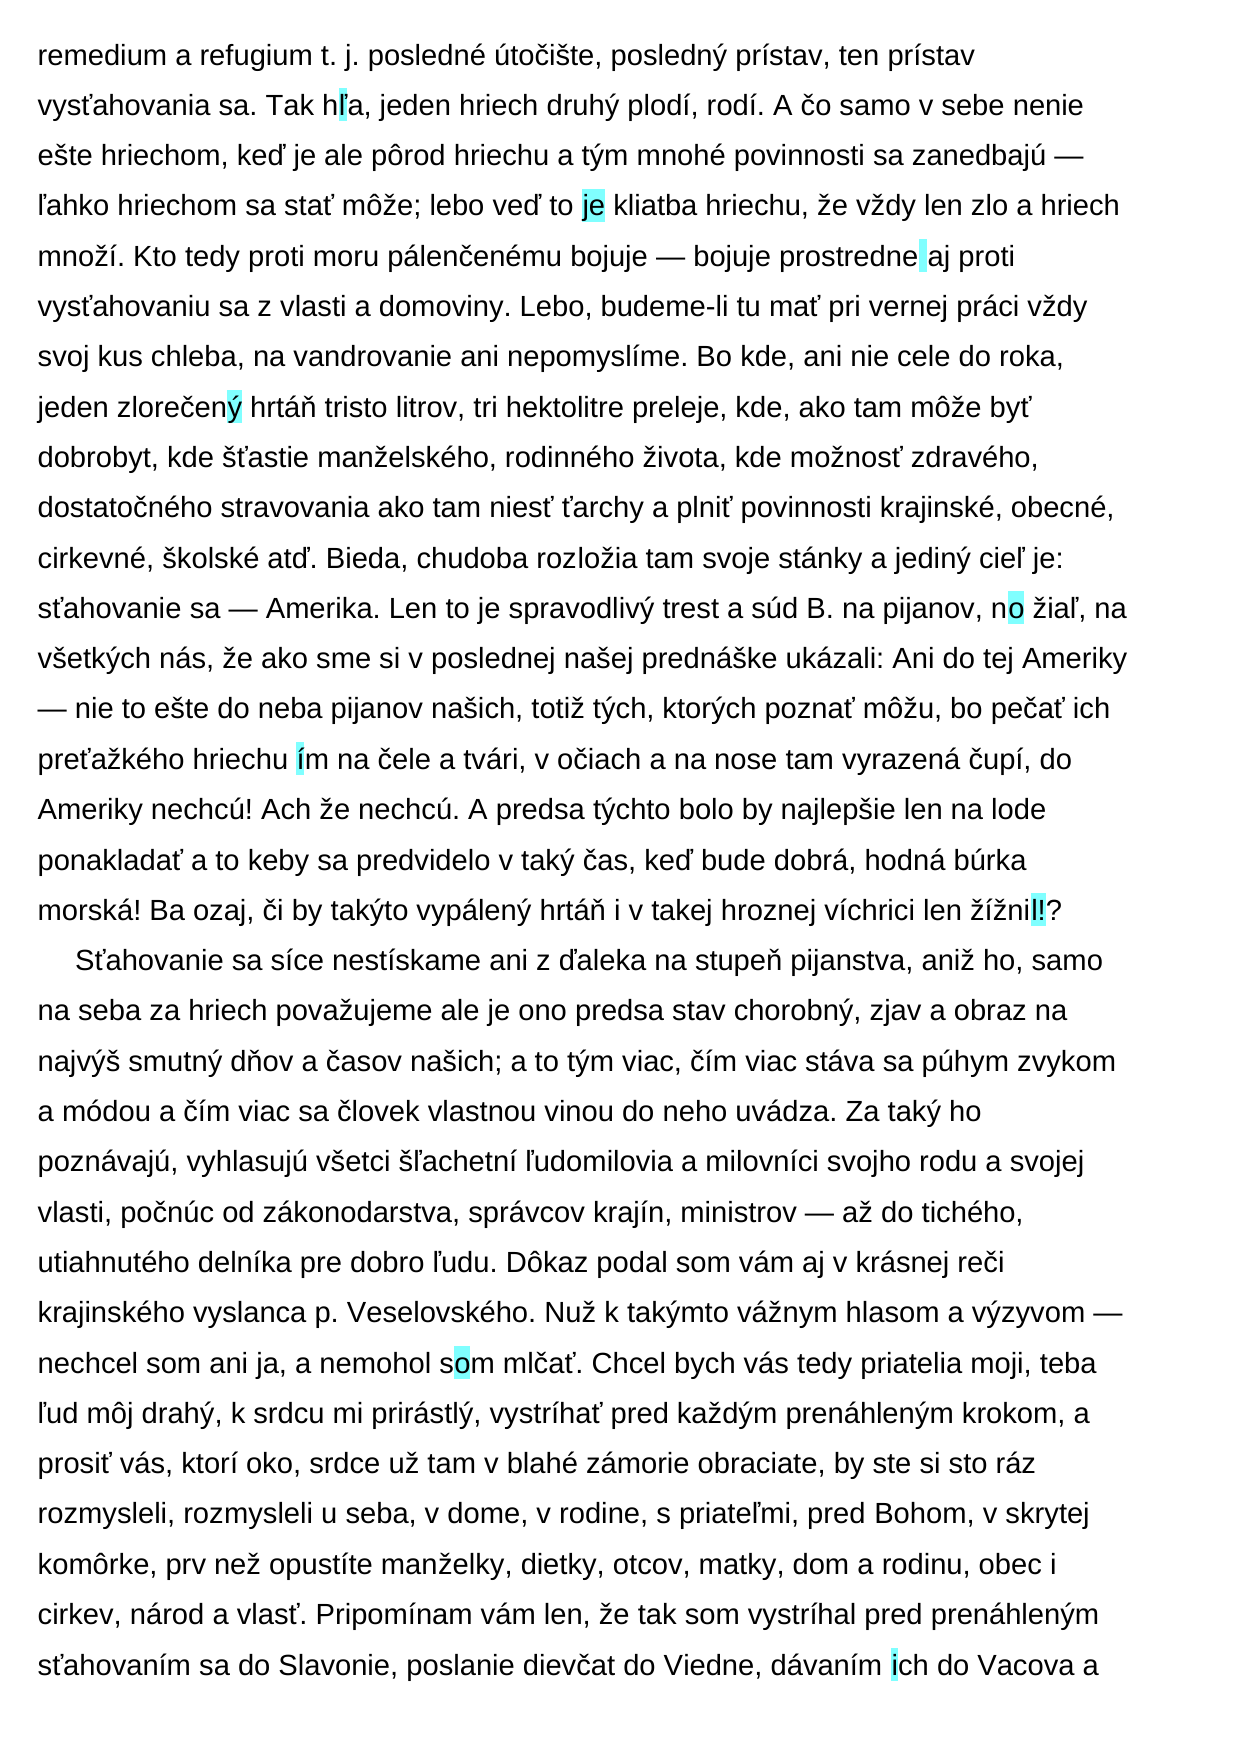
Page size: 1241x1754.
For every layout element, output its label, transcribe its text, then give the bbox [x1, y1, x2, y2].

text Sťahovanie sa síce nestískame ani z ďaleka na stupeň pijanstva, aniž ho, samo na seba za hriech považujeme ale je ono predsa stav chorobný, zjav a obraz na najvýš smutný dňov a časov našich; a to tým viac, čím viac stáva sa púhym zvykom a módou a čím viac sa človek vlastnou vinou do neho uvádza. Za taký ho poznávajú, vyhlasujú všetci šľachetní ľudomilovia a milovníci svojho rodu a svojej vlasti, počnúc od zákonodarstva, správcov krajín, ministrov — až do tichého, utiahnutého delníka pre dobro ľudu. Dôkaz podal som vám aj v krásnej reči krajinského vyslanca p. Veselovského. Nuž k takýmto vážnym hlasom a výzyvom — ne­chcel som ani ja, a nemohol som mlčať. Chcel bych vás tedy priatelia moji, teba ľud môj drahý, k srdcu mi prirástlý, vystríhať pred každým prenáhleným krokom, a prosiť vás, ktorí oko, srdce už tam v blahé zámorie obraciate, by ste si sto ráz rozmysleli, roz­mysleli u seba, v dome, v rodine, s priateľmi, pred Bohom, v skrytej komôrke, prv než opustíte man­želky, dietky, otcov, matky, dom a rodinu, obec i cirkev, národ a vlasť. Pripomínam vám len, že tak som vystríhal pred prenáhleným sťahovaním sa do Slavonie, poslanie dievčat do Viedne, dávaním ich do Vacova a [37, 943, 1130, 1681]
text remedium a refugium t. j. posledné útočište, posledný prístav, ten prístav vysťahovania sa. Tak hľa, jeden hriech druhý plodí, rodí. A čo samo v sebe nenie ešte hriechom, keď je ale pôrod hriechu a tým mnohé povinnosti sa zanedbajú — ľahko hriechom sa stať môže; lebo veď to je kliatba hriechu, že vždy len zlo a hriech množí. Kto tedy proti moru pálenčenému bojuje — bojuje prostredne aj proti vysťahovaniu sa z vlasti a domoviny. Lebo, budeme-li tu mať pri vernej práci vždy svoj kus chleba, na vandrovanie ani nepomyslíme. Bo kde, ani nie cele do roka, jeden zlorečený hrtáň tristo litrov, tri hektolitre preleje, kde, ako tam môže byť dobrobyt, kde šťastie manželského, rodinného života, kde možnosť zdravého, dostatočného stravovania ako tam niesť ťarchy a plniť povinnosti krajinské, obecné, cirkevné, školské atď. Bieda, chudoba roz­ložia tam svoje stánky a jediný cieľ je: sťahovanie sa — Amerika. Len to je spravodlivý trest a súd B. na pijanov, no žiaľ, na všetkých nás, že ako sme si v poslednej našej prednáške ukázali: Ani do tej Ameriky — nie to ešte do neba pijanov našich, totiž tých, ktorých poznať môžu, bo pečať ich preťažkého hriechu ím na čele a tvári, v očiach a na nose tam vyrazená čupí, do Ameriky nechcú! Ach že nechcú. A predsa týchto bolo by najlepšie len na lode ponakladať a to keby sa predvidelo v taký čas, keď bude dobrá, hodná búrka morská! Ba ozaj, či by takýto vypálený hrtáň i v takej hroznej víchrici len žížnil!? [37, 37, 1130, 926]
